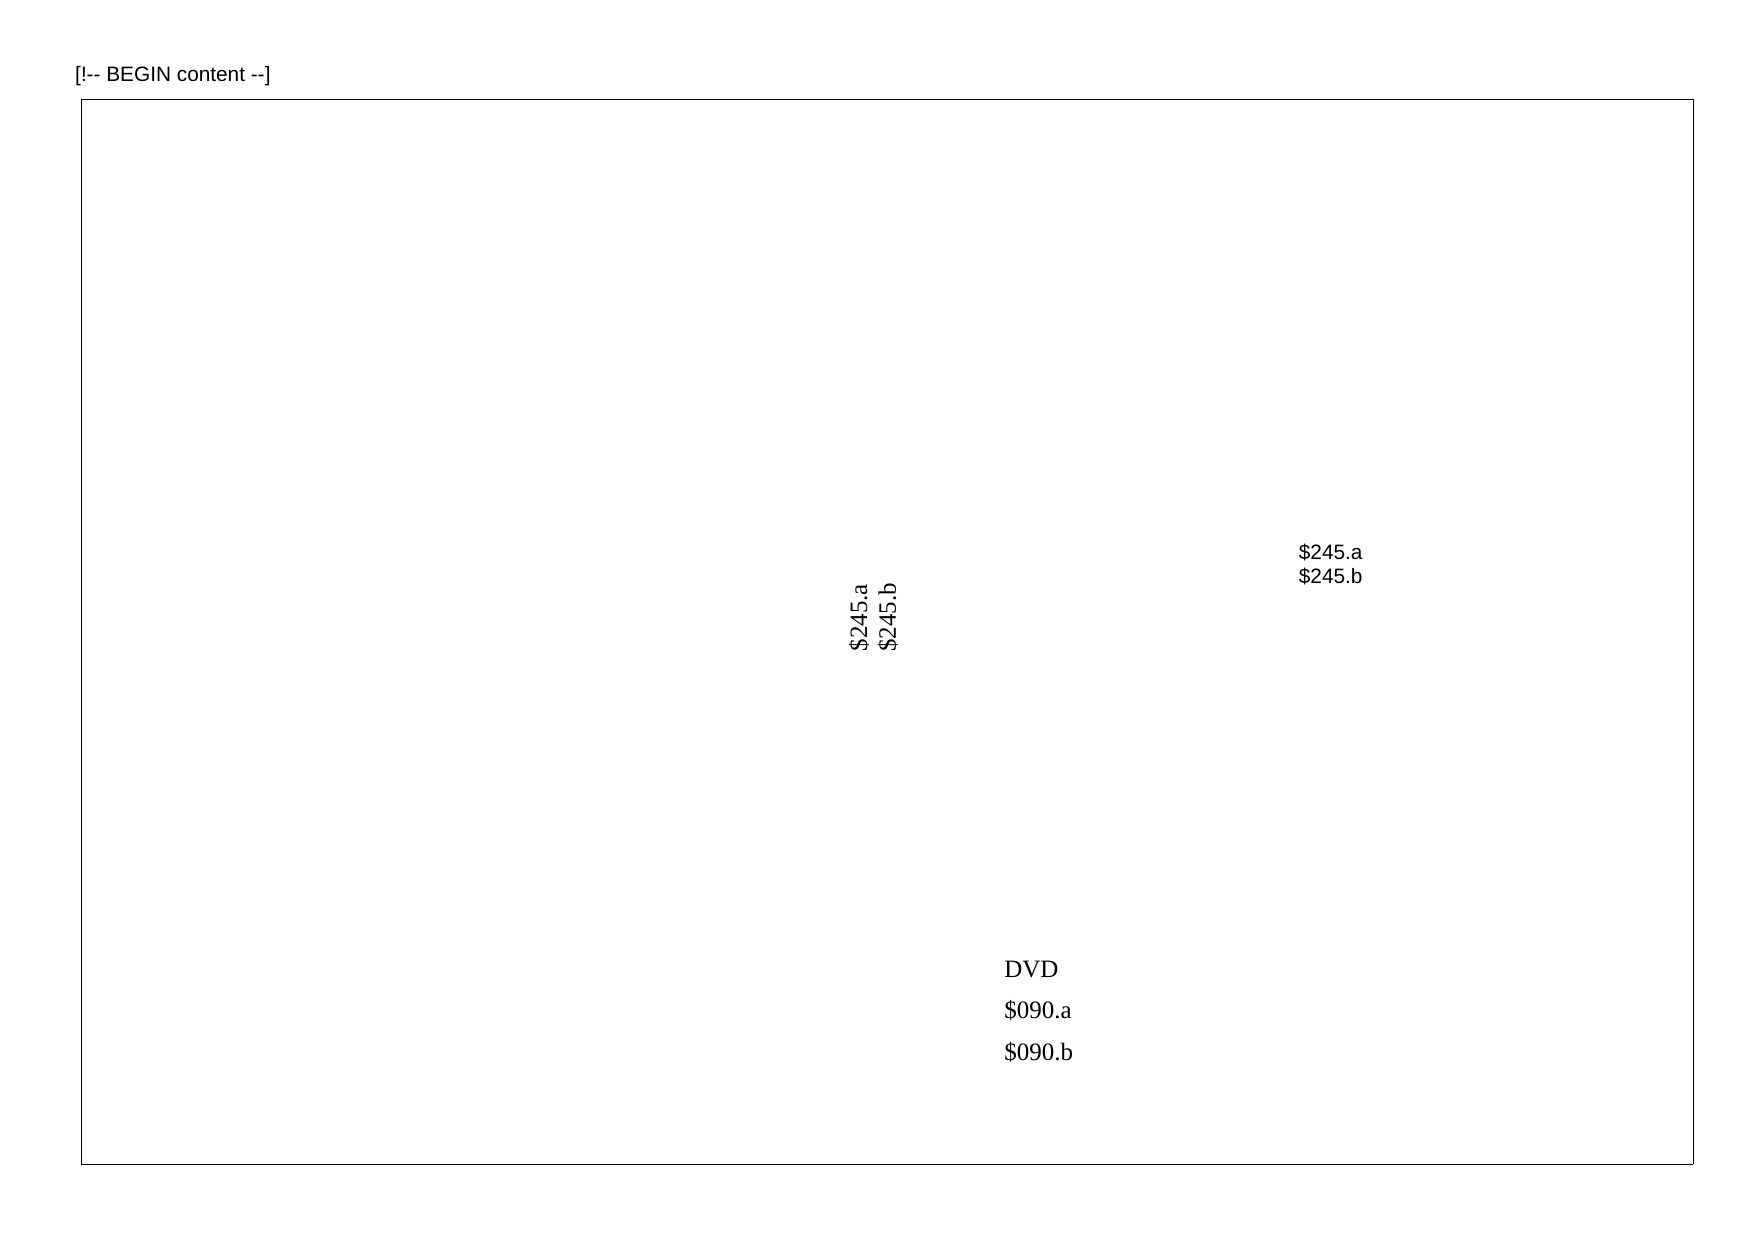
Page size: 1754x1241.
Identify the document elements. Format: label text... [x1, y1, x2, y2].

text $245.a [1009, 540, 1652, 564]
text $245.b [1009, 564, 1652, 588]
text $090.b [1004, 1037, 1212, 1065]
text $090.a [1004, 995, 1212, 1024]
text DVD [1004, 954, 1212, 983]
text [!-- BEGIN content --] [75, 62, 1735, 86]
